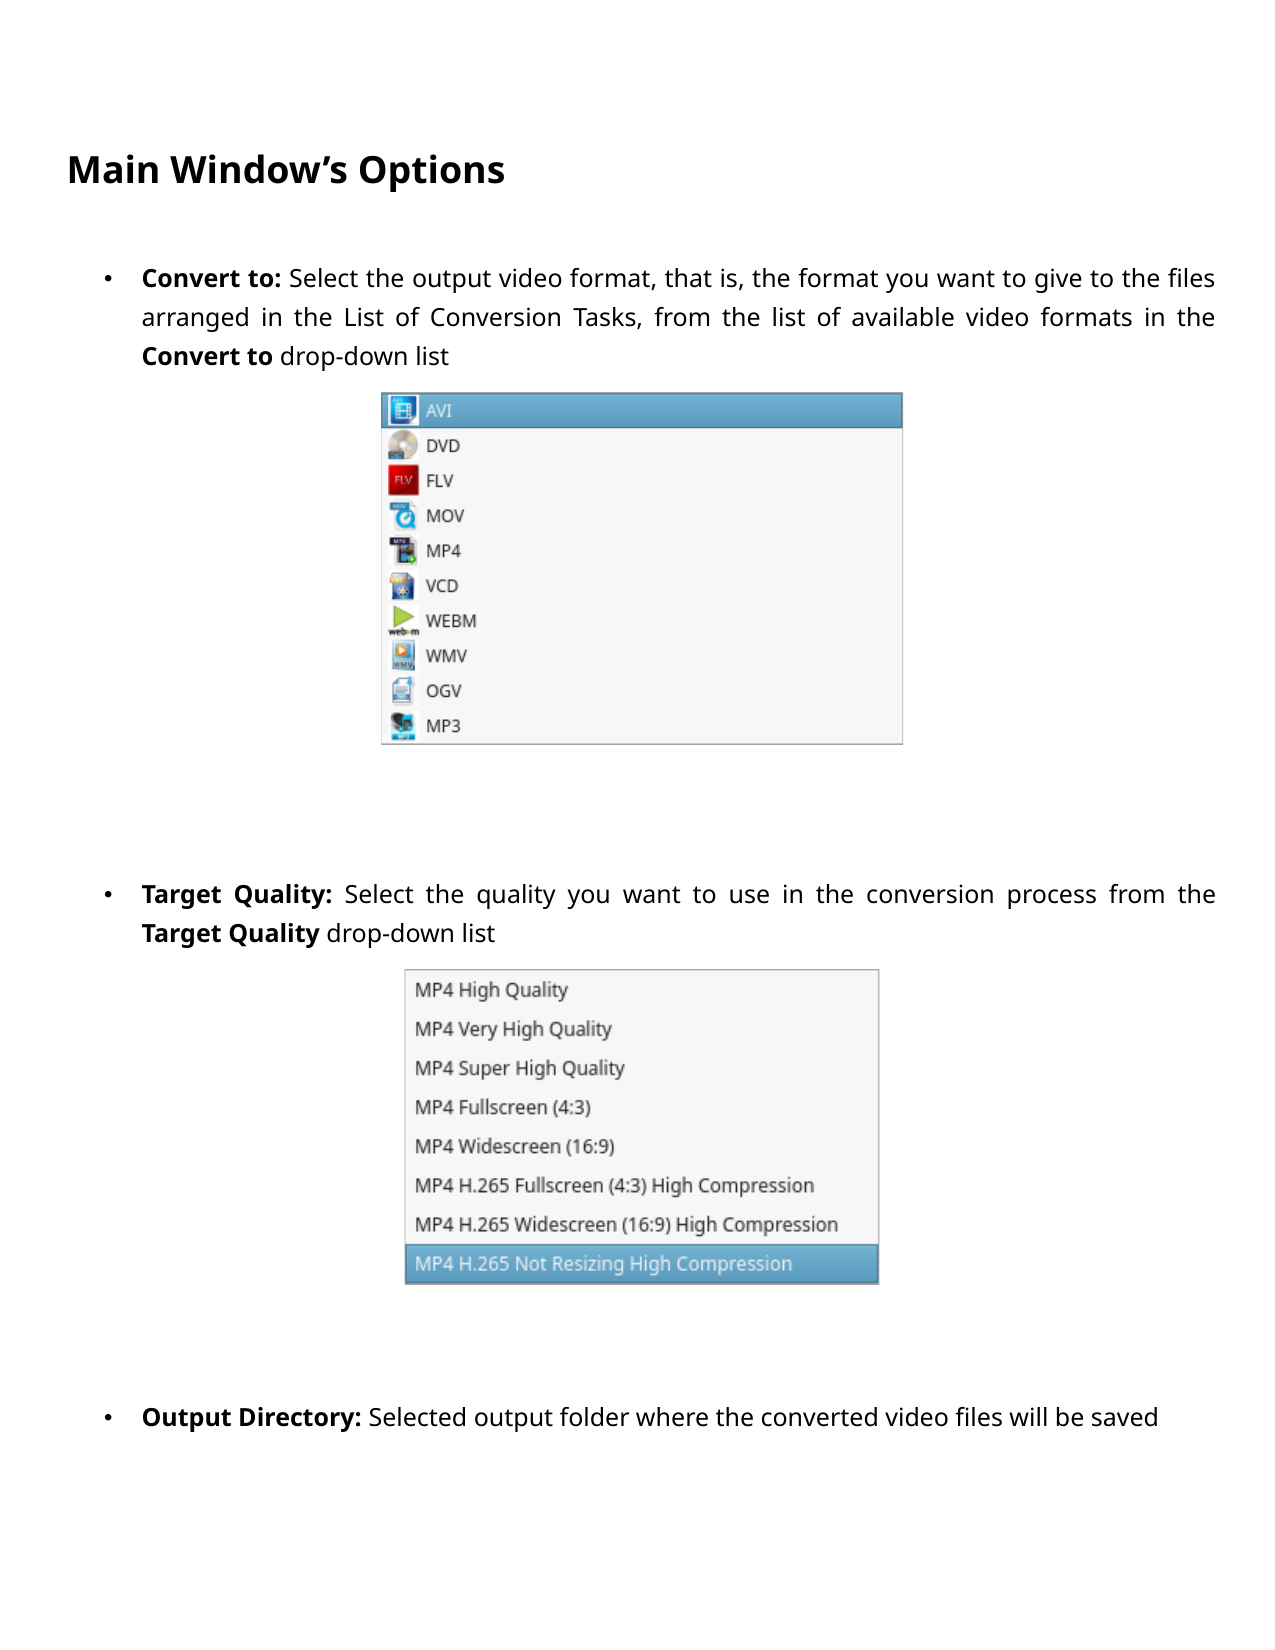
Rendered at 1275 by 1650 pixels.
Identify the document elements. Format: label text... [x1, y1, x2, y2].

subtitle Main Window’s Options [66, 143, 1217, 194]
picture [381, 392, 904, 745]
list Convert to: Select the output video format, that is, the format you want to give to the files arranged in the List of Conversion Tasks, from the list of available video formats in the Convert to drop-down list [104, 260, 1217, 373]
picture [404, 969, 880, 1285]
list Output Directory: Selected output folder where the converted video files will be saved [104, 1399, 1217, 1433]
list Target Quality: Select the quality you want to use in the conversion process from the Target Quality drop-down list [104, 876, 1217, 949]
